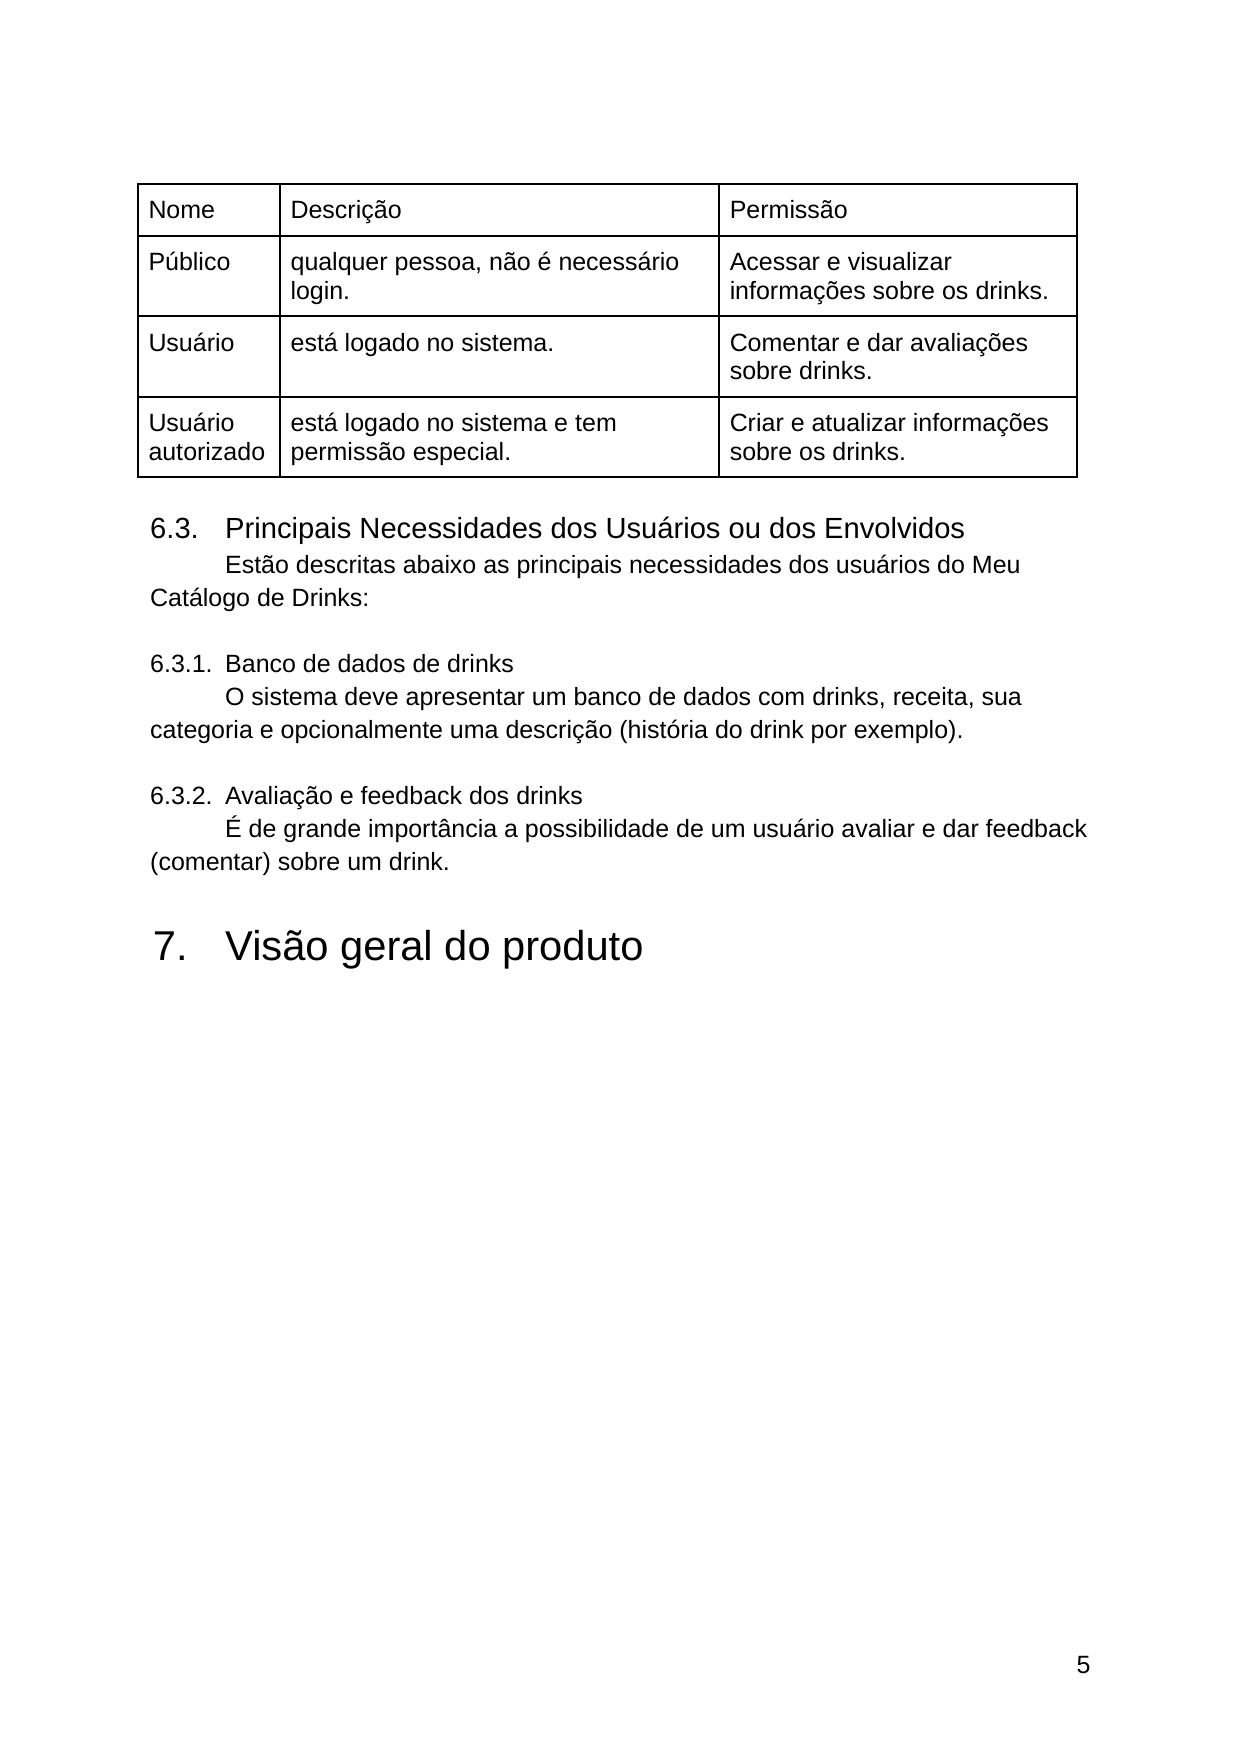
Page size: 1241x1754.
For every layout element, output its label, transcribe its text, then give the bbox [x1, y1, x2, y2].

text 6.3.1. Banco de dados de drinks [150, 649, 1090, 677]
table_cell Usuário autorizado [139, 398, 279, 476]
table_cell Criar e atualizar informações sobre os drinks. [720, 398, 1076, 476]
table_header Descrição [281, 185, 718, 235]
text 6.3. Principais Necessidades dos Usuários ou dos Envolvidos [150, 511, 1090, 544]
table_cell Usuário [139, 317, 279, 396]
table_cell Público [139, 237, 279, 315]
text O sistema deve apresentar um banco de dados com drinks, receita, sua categoria e opcionalmente uma descrição (história do drink por exemplo). [150, 682, 1090, 743]
text 6.3.2. Avaliação e feedback dos drinks [150, 781, 1090, 809]
table_header Nome [139, 185, 279, 235]
text Estão descritas abaixo as principais necessidades dos usuários do Meu Catálogo de Drinks: [150, 549, 1090, 611]
table_cell Acessar e visualizar informações sobre os drinks. [720, 237, 1076, 315]
table_header Permissão [720, 185, 1076, 235]
table_cell está logado no sistema e tem permissão especial. [281, 398, 718, 476]
table_cell Comentar e dar avaliações sobre drinks. [720, 317, 1076, 396]
text É de grande importância a possibilidade de um usuário avaliar e dar feedback (comentar) sobre um drink. [150, 814, 1090, 876]
table_cell qualquer pessoa, não é necessário login. [281, 237, 718, 315]
table_cell está logado no sistema. [281, 317, 718, 396]
subtitle Visão geral do produto [187, 921, 1090, 969]
